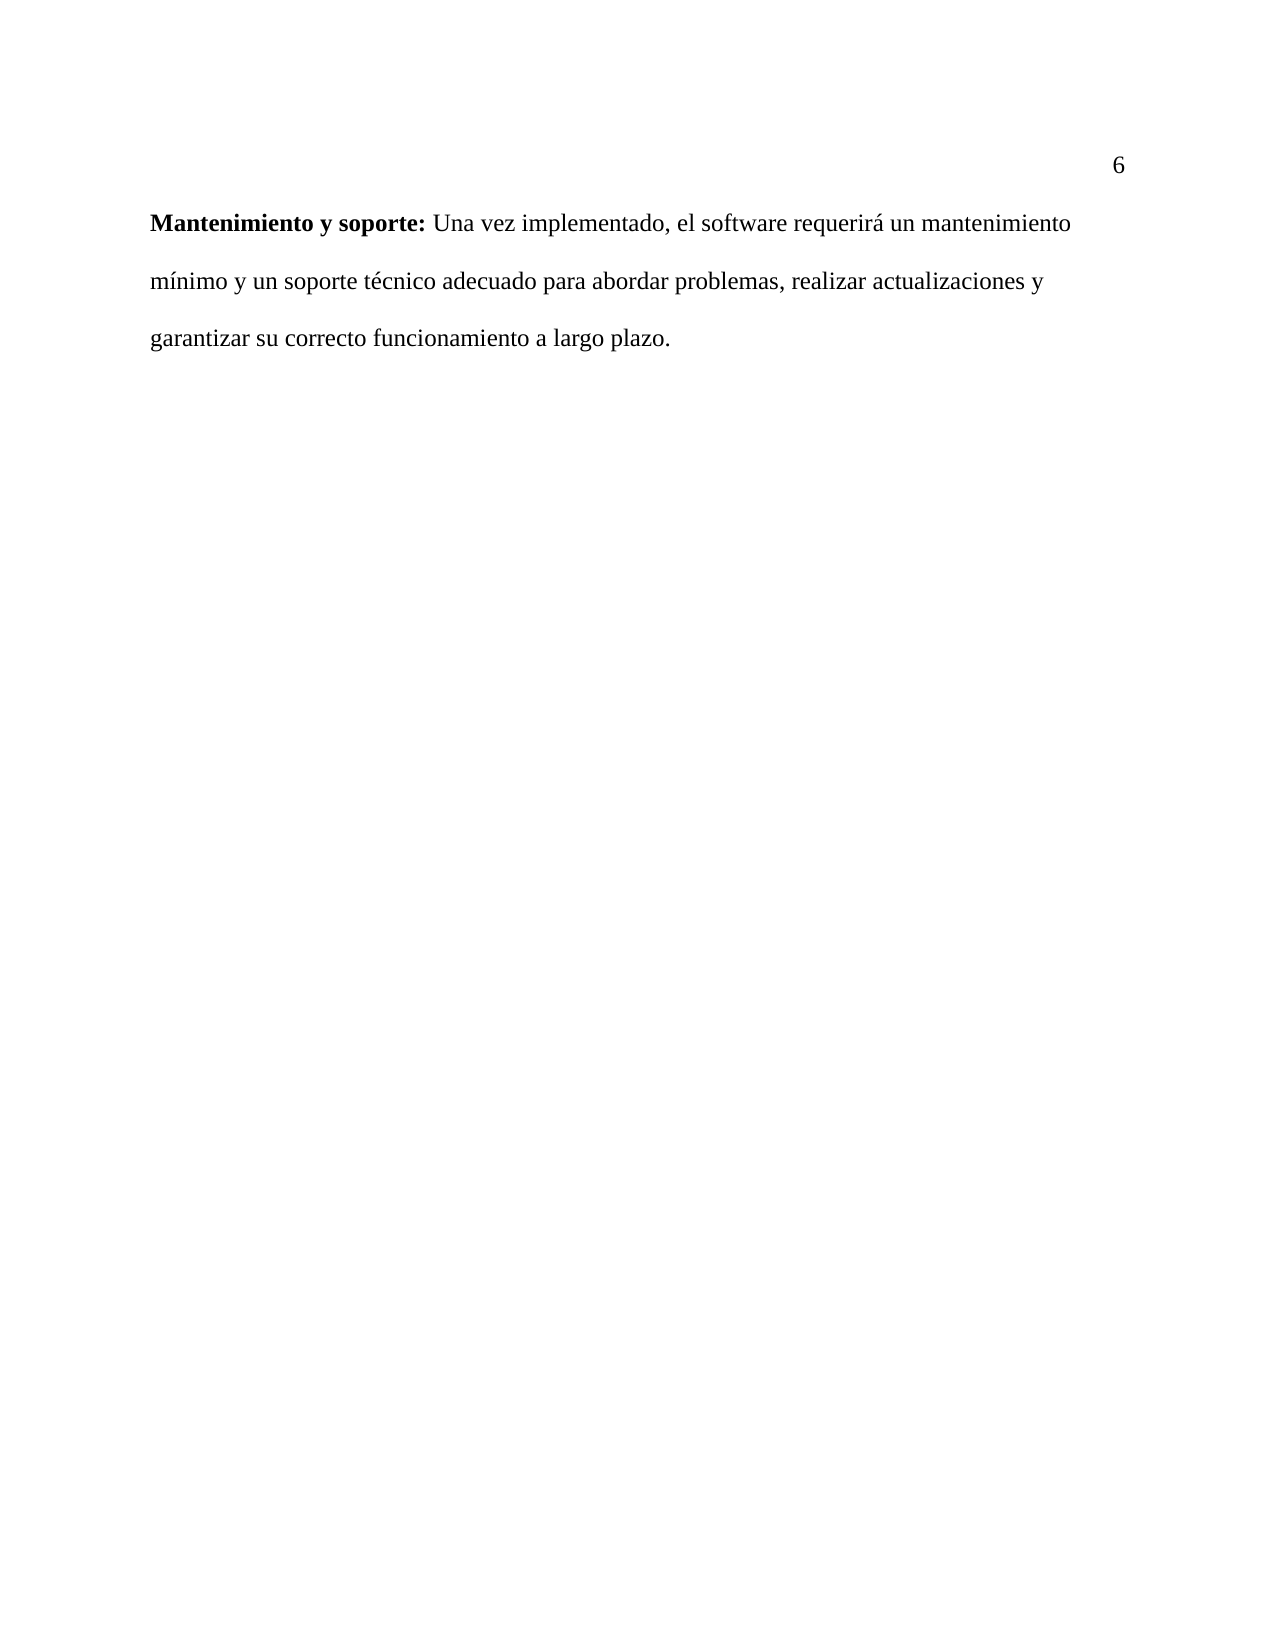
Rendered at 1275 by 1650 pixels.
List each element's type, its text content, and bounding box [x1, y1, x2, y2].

text Mantenimiento y soporte: Una vez implementado, el software requerirá un mantenimiento mínimo y un soporte técnico adecuado para abordar problemas, realizar actualizaciones y garantizar su correcto funcionamiento a largo plazo. [150, 208, 1125, 352]
